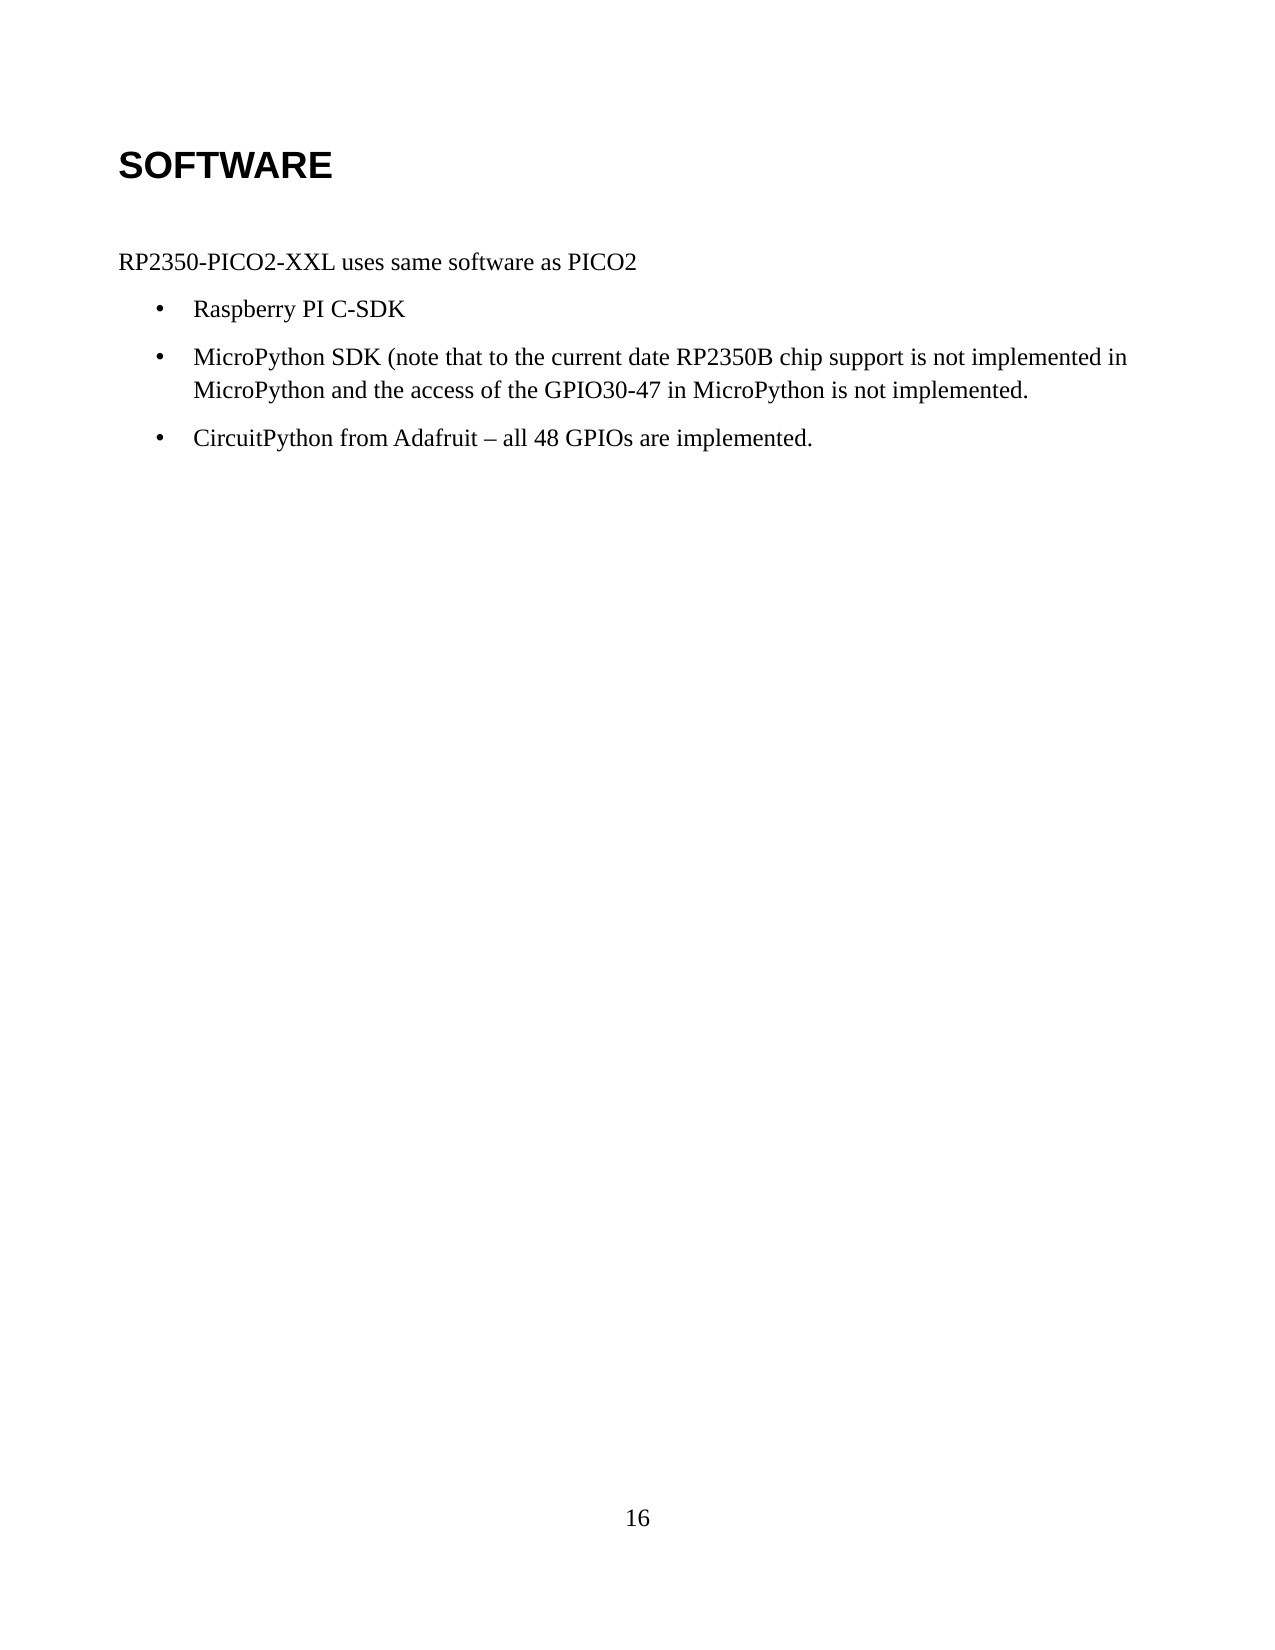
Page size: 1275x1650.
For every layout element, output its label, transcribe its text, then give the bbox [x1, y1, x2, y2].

list MicroPython SDK (note that to the current date RP2350B chip support is not implemented in MicroPython and the access of the GPIO30-47 in MicroPython is not implemented. [156, 342, 1157, 404]
list CircuitPython from Adafruit – all 48 GPIOs are implemented. [156, 423, 1157, 451]
subtitle SOFTWARE [118, 143, 1157, 187]
text RP2350-PICO2-XXL uses same software as PICO2 [118, 247, 1157, 276]
list Raspberry PI C-SDK [156, 294, 1157, 323]
